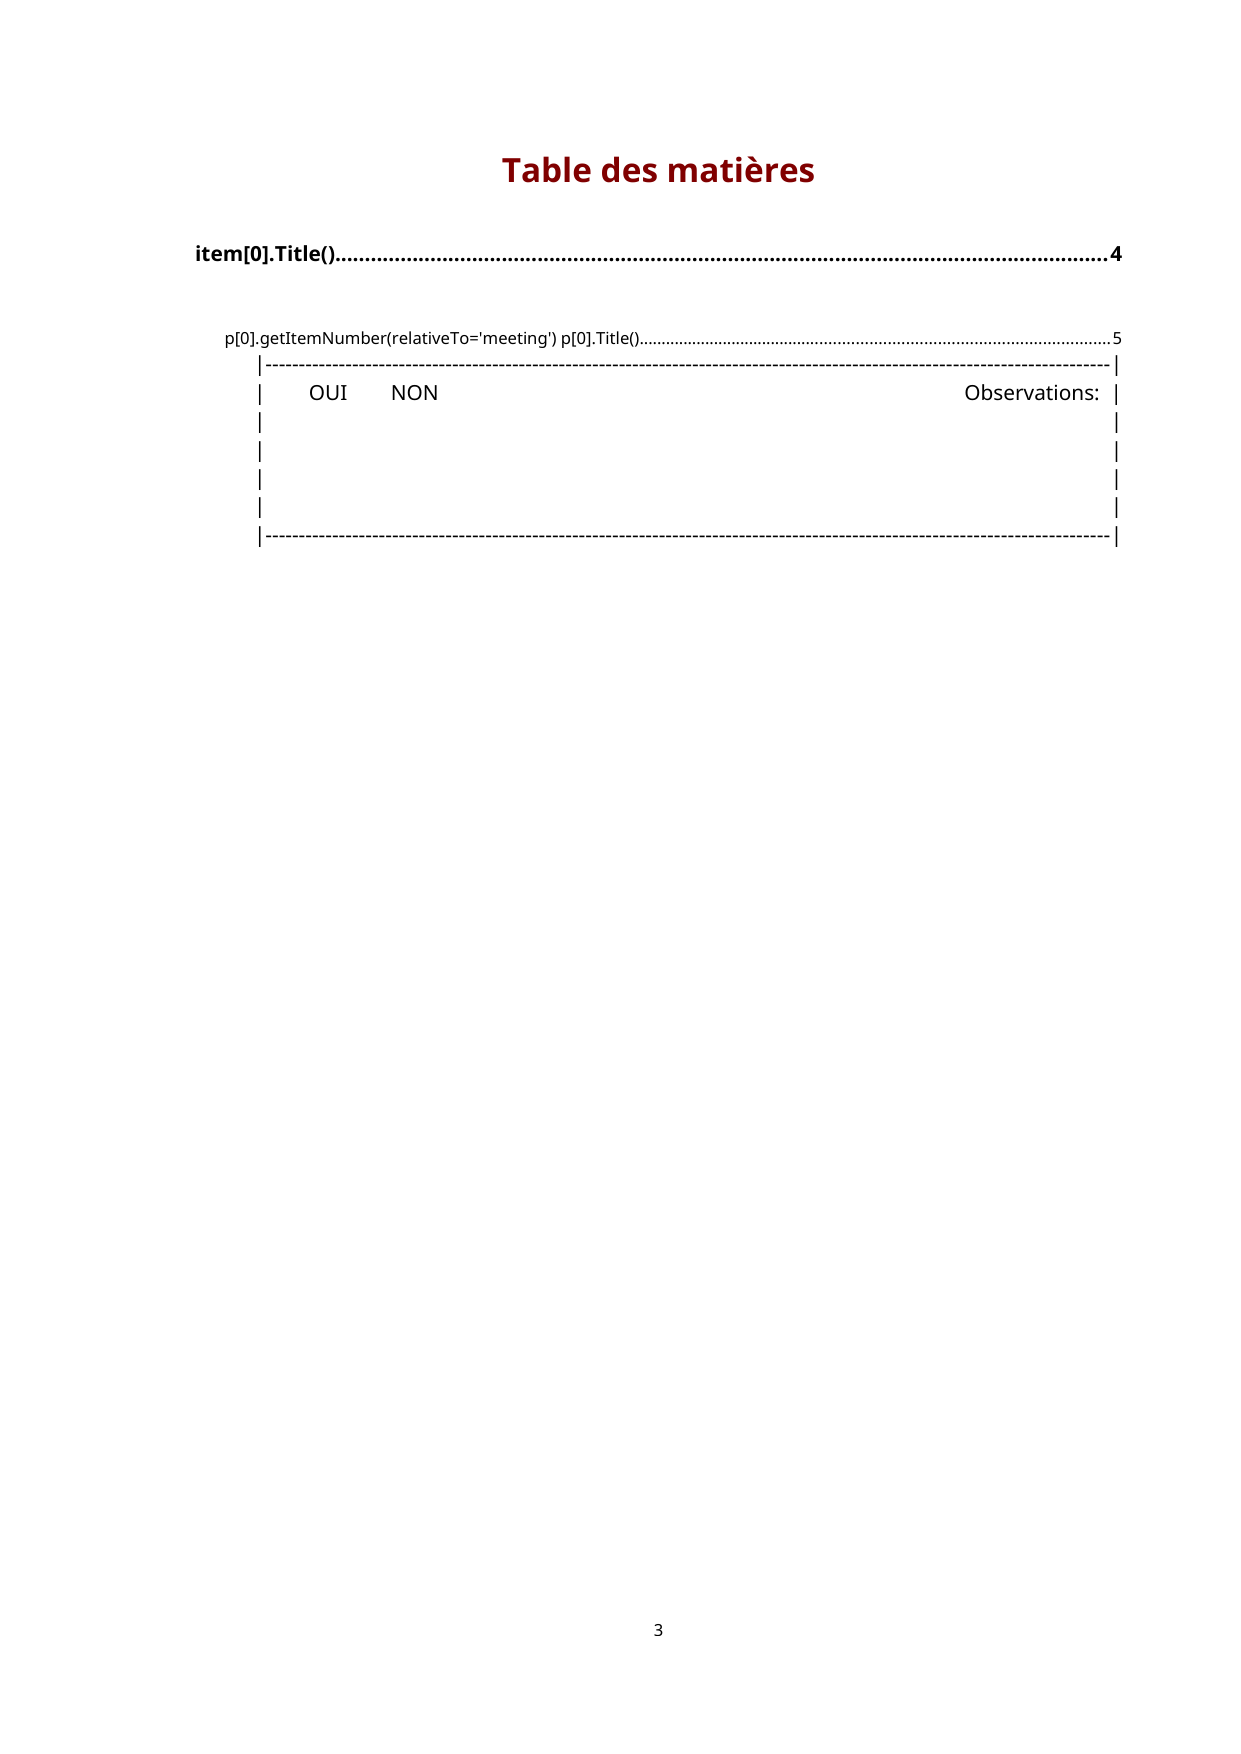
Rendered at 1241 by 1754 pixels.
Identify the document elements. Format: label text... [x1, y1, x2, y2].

text item[0].Title() 4 [195, 239, 1122, 268]
text | | [254, 520, 1122, 548]
subtitle Table des matières [195, 147, 1122, 192]
text | | [254, 406, 1122, 435]
text | | [254, 463, 1122, 492]
text | | [254, 492, 1122, 520]
text p[0].getItemNumber(relativeTo='meeting') p[0].Title() 5 [224, 327, 1122, 349]
text | | [254, 349, 1122, 378]
text | | [254, 435, 1122, 463]
text | OUI NON Observations: | [254, 378, 1122, 406]
